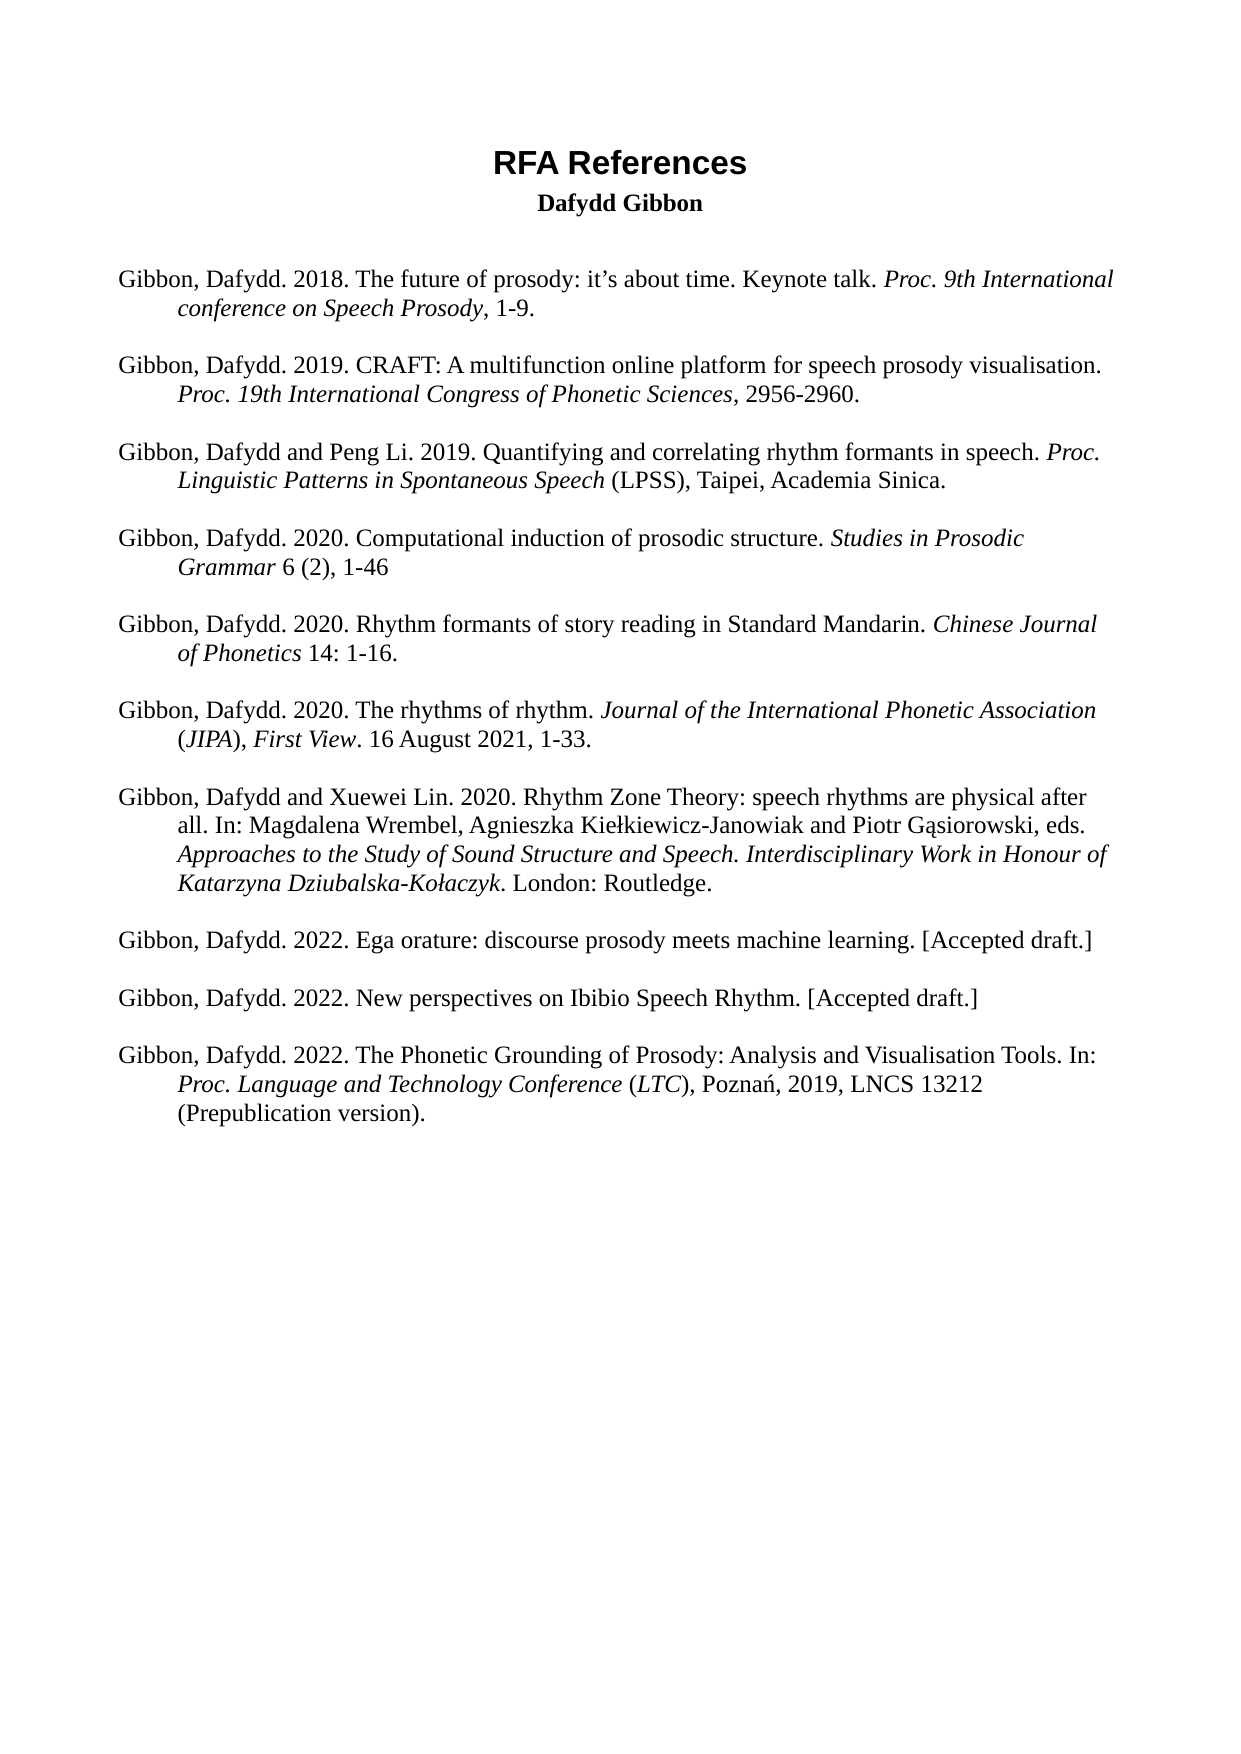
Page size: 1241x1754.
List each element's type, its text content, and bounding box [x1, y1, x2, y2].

text Gibbon, Dafydd. 2020. Rhythm formants of story reading in Standard Mandarin. Chinese Journal of Phonetics 14: 1-16. [118, 609, 1122, 667]
text Gibbon, Dafydd. 2022. Ega orature: discourse prosody meets machine learning. [Accepted draft.] [118, 925, 1122, 954]
title RFA References [118, 143, 1122, 181]
text Gibbon, Dafydd and Peng Li. 2019. Quantifying and correlating rhythm formants in speech. Proc. Linguistic Patterns in Spontaneous Speech (LPSS), Taipei, Academia Sinica. [118, 437, 1122, 494]
text Gibbon, Dafydd and Xuewei Lin. 2020. Rhythm Zone Theory: speech rhythms are physical after all. In: Magdalena Wrembel, Agnieszka Kiełkiewicz-Janowiak and Piotr Gąsiorowski, eds. Approaches to the Study of Sound Structure and Speech. Interdisciplinary Work in Honour of Katarzyna Dziubalska-Kołaczyk. London: Routledge. [118, 782, 1122, 897]
text Gibbon, Dafydd. 2018. The future of prosody: it’s about time. Keynote talk. Proc. 9th International conference on Speech Prosody, 1-9. [118, 264, 1122, 322]
text Gibbon, Dafydd. 2020. The rhythms of rhythm. Journal of the International Phonetic Association (JIPA), First View. 16 August 2021, 1-33. [118, 695, 1122, 753]
text Gibbon, Dafydd. 2019. CRAFT: A multifunction online platform for speech prosody visualisation. Proc. 19th International Congress of Phonetic Sciences, 2956-2960. [118, 350, 1122, 408]
text Gibbon, Dafydd. 2020. Computational induction of prosodic structure. Studies in Prosodic Grammar 6 (2), 1-46 [118, 523, 1122, 580]
text Dafydd Gibbon [118, 188, 1122, 217]
text Gibbon, Dafydd. 2022. New perspectives on Ibibio Speech Rhythm. [Accepted draft.] [118, 983, 1122, 1012]
text Gibbon, Dafydd. 2022. The Phonetic Grounding of Prosody: Analysis and Visualisation Tools. In: Proc. Language and Technology Conference (LTC), Poznań, 2019, LNCS 13212 (Prepublication version). [118, 1040, 1122, 1127]
